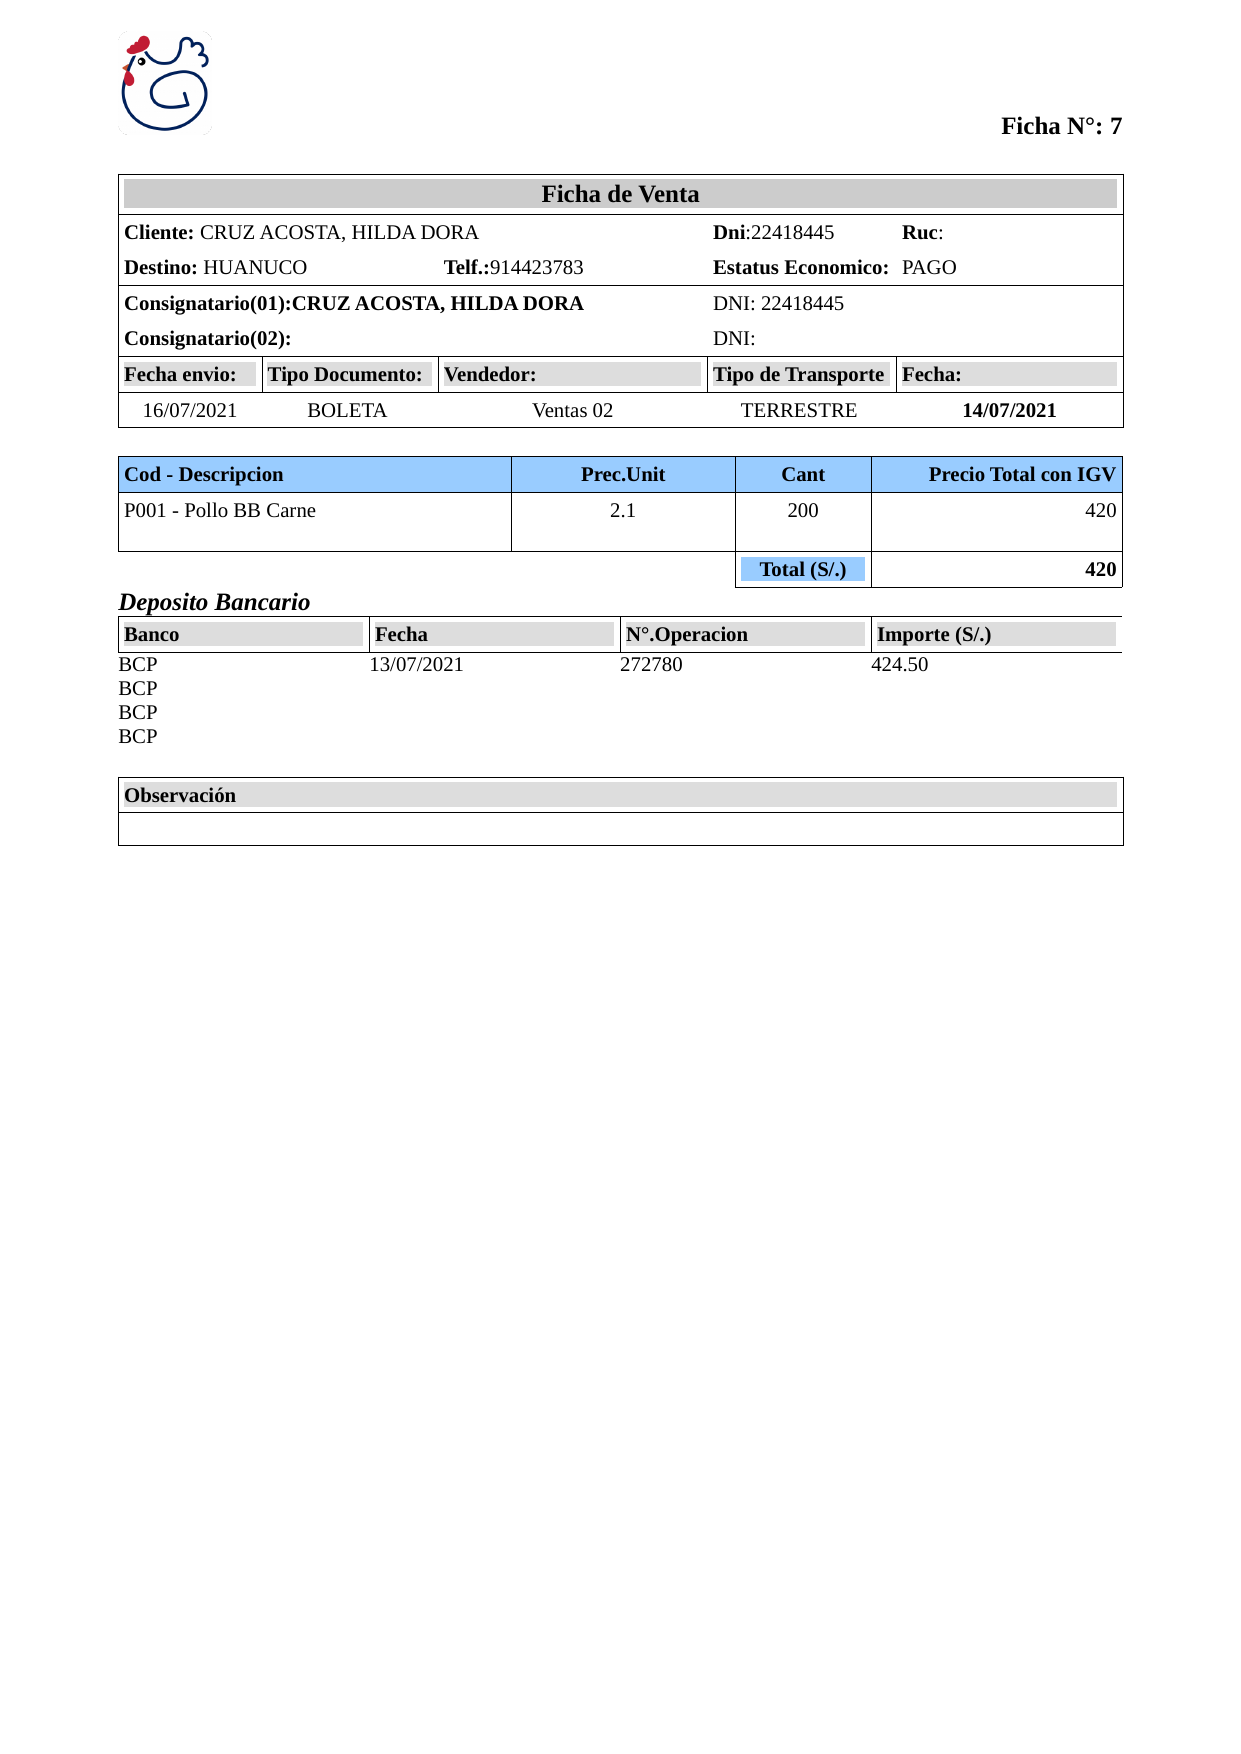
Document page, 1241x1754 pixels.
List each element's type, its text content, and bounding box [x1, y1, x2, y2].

table_cell [511, 552, 735, 587]
table_cell Fecha: [897, 357, 1123, 392]
table_cell P001 - Pollo BB Carne [119, 493, 511, 551]
table_cell 2.1 [512, 493, 735, 551]
table_cell [369, 676, 620, 700]
table_cell Telf.:914423783 [438, 249, 707, 285]
table_cell 14/07/2021 [896, 393, 1123, 427]
table_cell [118, 552, 511, 587]
table_cell Cliente: CRUZ ACOSTA, HILDA DORA [119, 215, 707, 249]
table_cell [620, 676, 871, 700]
table_cell 420 [872, 493, 1122, 551]
table_cell Ruc: [896, 215, 1123, 249]
table_cell [119, 813, 1123, 845]
table_cell [871, 676, 1122, 700]
table_cell BCP [118, 700, 369, 724]
table_header Cant [736, 457, 871, 492]
table_cell [620, 700, 871, 724]
table_header Fecha [370, 617, 620, 652]
table_cell Destino: HUANUCO [119, 249, 438, 285]
picture [118, 31, 212, 135]
table_cell [871, 724, 1122, 748]
table_cell BOLETA [262, 393, 438, 427]
table_header Prec.Unit [512, 457, 735, 492]
table_cell 200 [736, 493, 871, 551]
table_cell TERRESTRE [707, 393, 896, 427]
table_cell Dni:22418445 [707, 215, 896, 249]
table_header Cod - Descripcion [119, 457, 511, 492]
table_cell Tipo Documento: [263, 357, 438, 392]
table_cell BCP [118, 653, 369, 676]
table_cell Consignatario(01):CRUZ ACOSTA, HILDA DORA [119, 286, 707, 321]
table_header Observación [119, 778, 1123, 812]
table_cell [871, 700, 1122, 724]
table_cell Total (S/.) [736, 552, 871, 587]
table_cell 420 [872, 552, 1122, 587]
table_cell 13/07/2021 [369, 653, 620, 676]
table_cell PAGO [896, 249, 1123, 285]
table_cell DNI: 22418445 [707, 286, 1123, 321]
table_cell Fecha envio: [119, 357, 262, 392]
table_cell Consignatario(02): [119, 321, 707, 356]
table_cell DNI: [707, 321, 1123, 356]
table_header Precio Total con IGV [872, 457, 1122, 492]
text Deposito Bancario [118, 587, 1122, 616]
table_cell Ventas 02 [438, 393, 707, 427]
table_cell BCP [118, 724, 369, 748]
table_cell 16/07/2021 [119, 393, 262, 427]
table_header Ficha de Venta [119, 175, 1123, 214]
table_cell Tipo de Transporte [708, 357, 896, 392]
table_cell [620, 724, 871, 748]
table_header Importe (S/.) [872, 617, 1122, 652]
table_cell 424.50 [871, 653, 1122, 676]
table_cell BCP [118, 676, 369, 700]
table_cell [369, 700, 620, 724]
table_cell 272780 [620, 653, 871, 676]
table_cell [369, 724, 620, 748]
table_header N°.Operacion [621, 617, 871, 652]
table_cell Vendedor: [439, 357, 707, 392]
table_header Banco [119, 617, 369, 652]
table_cell Estatus Economico: [707, 249, 896, 285]
